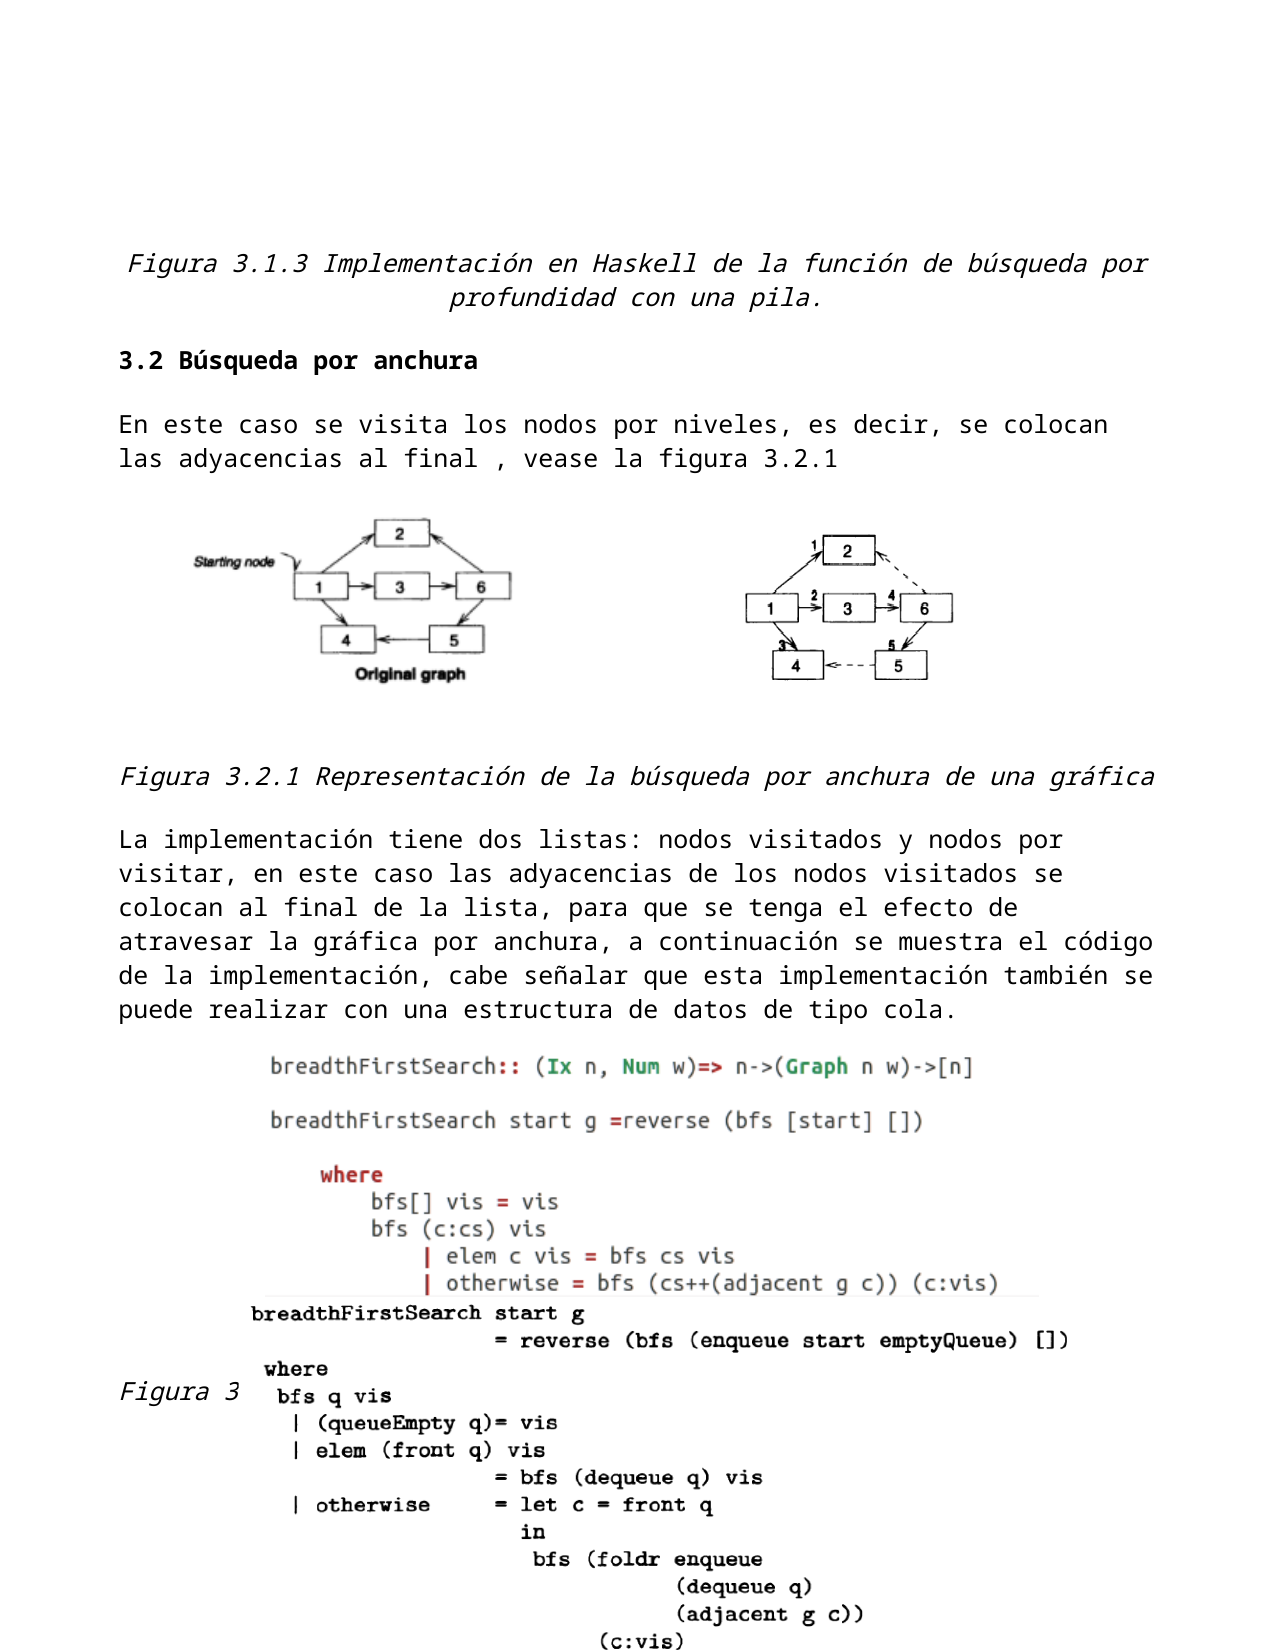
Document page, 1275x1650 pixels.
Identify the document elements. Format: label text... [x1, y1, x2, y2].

picture [238, 1301, 1078, 1650]
picture [698, 509, 973, 716]
text Figura 3.2.2 Implementación de la búsqueda por profundidad [118, 1373, 238, 1407]
text En este caso se visita los nodos por niveles, es decir, se colocan las adyacencias al final , vease la figura 3.2.1 [118, 406, 1157, 474]
text Figura 3.2.1 Representación de la búsqueda por anchura de una gráfica [118, 758, 1157, 792]
text La implementación tiene dos listas: nodos visitados y nodos por visitar, en este caso las adyacencias de los nodos visitados se colocan al final de la lista, para que se tenga el efecto de atravesar la gráfica por anchura, a continuación se muestra el código de la implementación, cabe señalar que esta implementación también se puede realizar con una estructura de datos de tipo cola. [118, 822, 1157, 1026]
picture [265, 1044, 1039, 1297]
text Figura 3.1.3 Implementación en Haskell de la función de búsqueda por profundidad con una pila. [118, 245, 1157, 313]
picture [186, 507, 520, 691]
text Figura 3.2.2 Implementación de la búsqueda por profundidad [1078, 1373, 1157, 1407]
text 3.2 Búsqueda por anchura [118, 343, 1157, 377]
